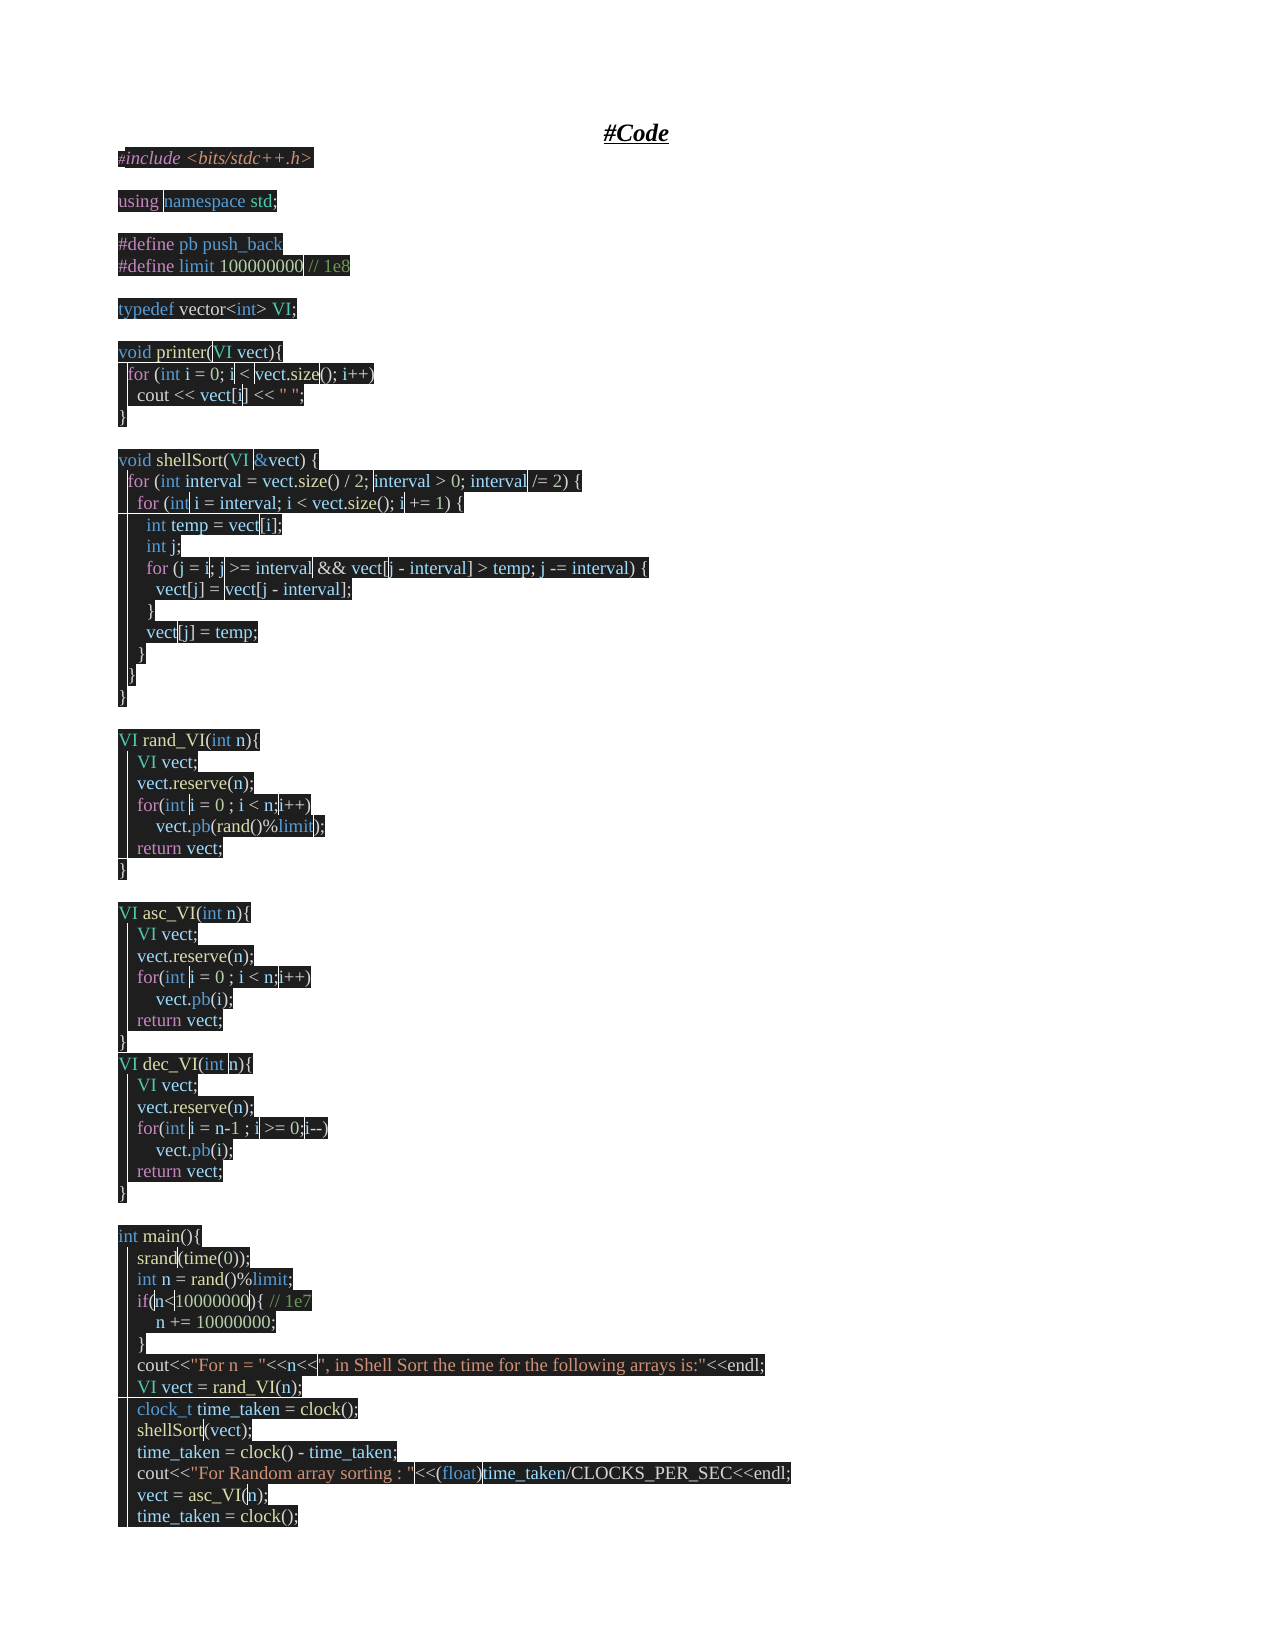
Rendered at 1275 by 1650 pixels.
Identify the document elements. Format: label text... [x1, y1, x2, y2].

text time_taken = clock(); [118, 1505, 1157, 1527]
text typedef vector<int> VI; [118, 298, 1157, 319]
text for (int interval = vect.size() / 2; interval > 0; interval /= 2) { [118, 470, 1157, 492]
text vect[j] = vect[j - interval]; [118, 578, 1157, 600]
text for (int i = interval; i < vect.size(); i += 1) { [118, 492, 1157, 513]
text } [118, 664, 1157, 686]
text vect.pb(i); [118, 1139, 1157, 1160]
text vect.pb(rand()%limit); [118, 815, 1157, 837]
text cout << vect[i] << " "; [118, 384, 1157, 406]
text } [118, 406, 1157, 427]
text VI vect; [118, 1074, 1157, 1096]
text for(int i = n-1 ; i >= 0;i--) [118, 1117, 1157, 1139]
text int n = rand()%limit; [118, 1268, 1157, 1290]
text vect.reserve(n); [118, 1096, 1157, 1117]
text if(n<10000000){ // 1e7 [118, 1290, 1157, 1311]
text VI rand_VI(int n){ [118, 729, 1157, 751]
text vect.pb(i); [118, 988, 1157, 1009]
text VI dec_VI(int n){ [118, 1052, 1157, 1074]
text using namespace std; [118, 190, 1157, 212]
text int temp = vect[i]; [118, 513, 1157, 535]
text shellSort(vect); [118, 1419, 1157, 1441]
text vect.reserve(n); [118, 945, 1157, 966]
text time_taken = clock() - time_taken; [118, 1441, 1157, 1462]
text clock_t time_taken = clock(); [118, 1397, 1157, 1419]
text vect = asc_VI(n); [118, 1484, 1157, 1505]
text } [118, 1333, 1157, 1354]
text } [118, 1182, 1157, 1203]
text VI vect; [118, 923, 1157, 945]
text VI asc_VI(int n){ [118, 902, 1157, 923]
text for (int i = 0; i < vect.size(); i++) [118, 362, 1157, 384]
text void shellSort(VI &vect) { [118, 449, 1157, 470]
text #include <bits/stdc++.h> [118, 147, 1157, 168]
text for(int i = 0 ; i < n;i++) [118, 794, 1157, 815]
text for(int i = 0 ; i < n;i++) [118, 966, 1157, 988]
text VI vect; [118, 751, 1157, 772]
text return vect; [118, 1160, 1157, 1182]
text for (j = i; j >= interval && vect[j - interval] > temp; j -= interval) { [118, 557, 1157, 578]
text return vect; [118, 837, 1157, 858]
text return vect; [118, 1009, 1157, 1031]
text #Code [118, 118, 1157, 147]
text vect.reserve(n); [118, 772, 1157, 794]
text } [118, 600, 1157, 621]
text int j; [118, 535, 1157, 557]
text srand(time(0)); [118, 1247, 1157, 1268]
text cout<<"For n = "<<n<<", in Shell Sort the time for the following arrays is:"<<endl; [118, 1354, 1157, 1376]
text int main(){ [118, 1225, 1157, 1247]
text cout<<"For Random array sorting : "<<(float)time_taken/CLOCKS_PER_SEC<<endl; [118, 1462, 1157, 1484]
text #define pb push_back [118, 233, 1157, 255]
text void printer(VI vect){ [118, 341, 1157, 362]
text } [118, 858, 1157, 880]
text #define limit 100000000 // 1e8 [118, 255, 1157, 276]
text vect[j] = temp; [118, 621, 1157, 643]
text } [118, 643, 1157, 664]
text VI vect = rand_VI(n); [118, 1376, 1157, 1397]
text } [118, 1031, 1157, 1052]
text n += 10000000; [118, 1311, 1157, 1333]
text } [118, 686, 1157, 707]
